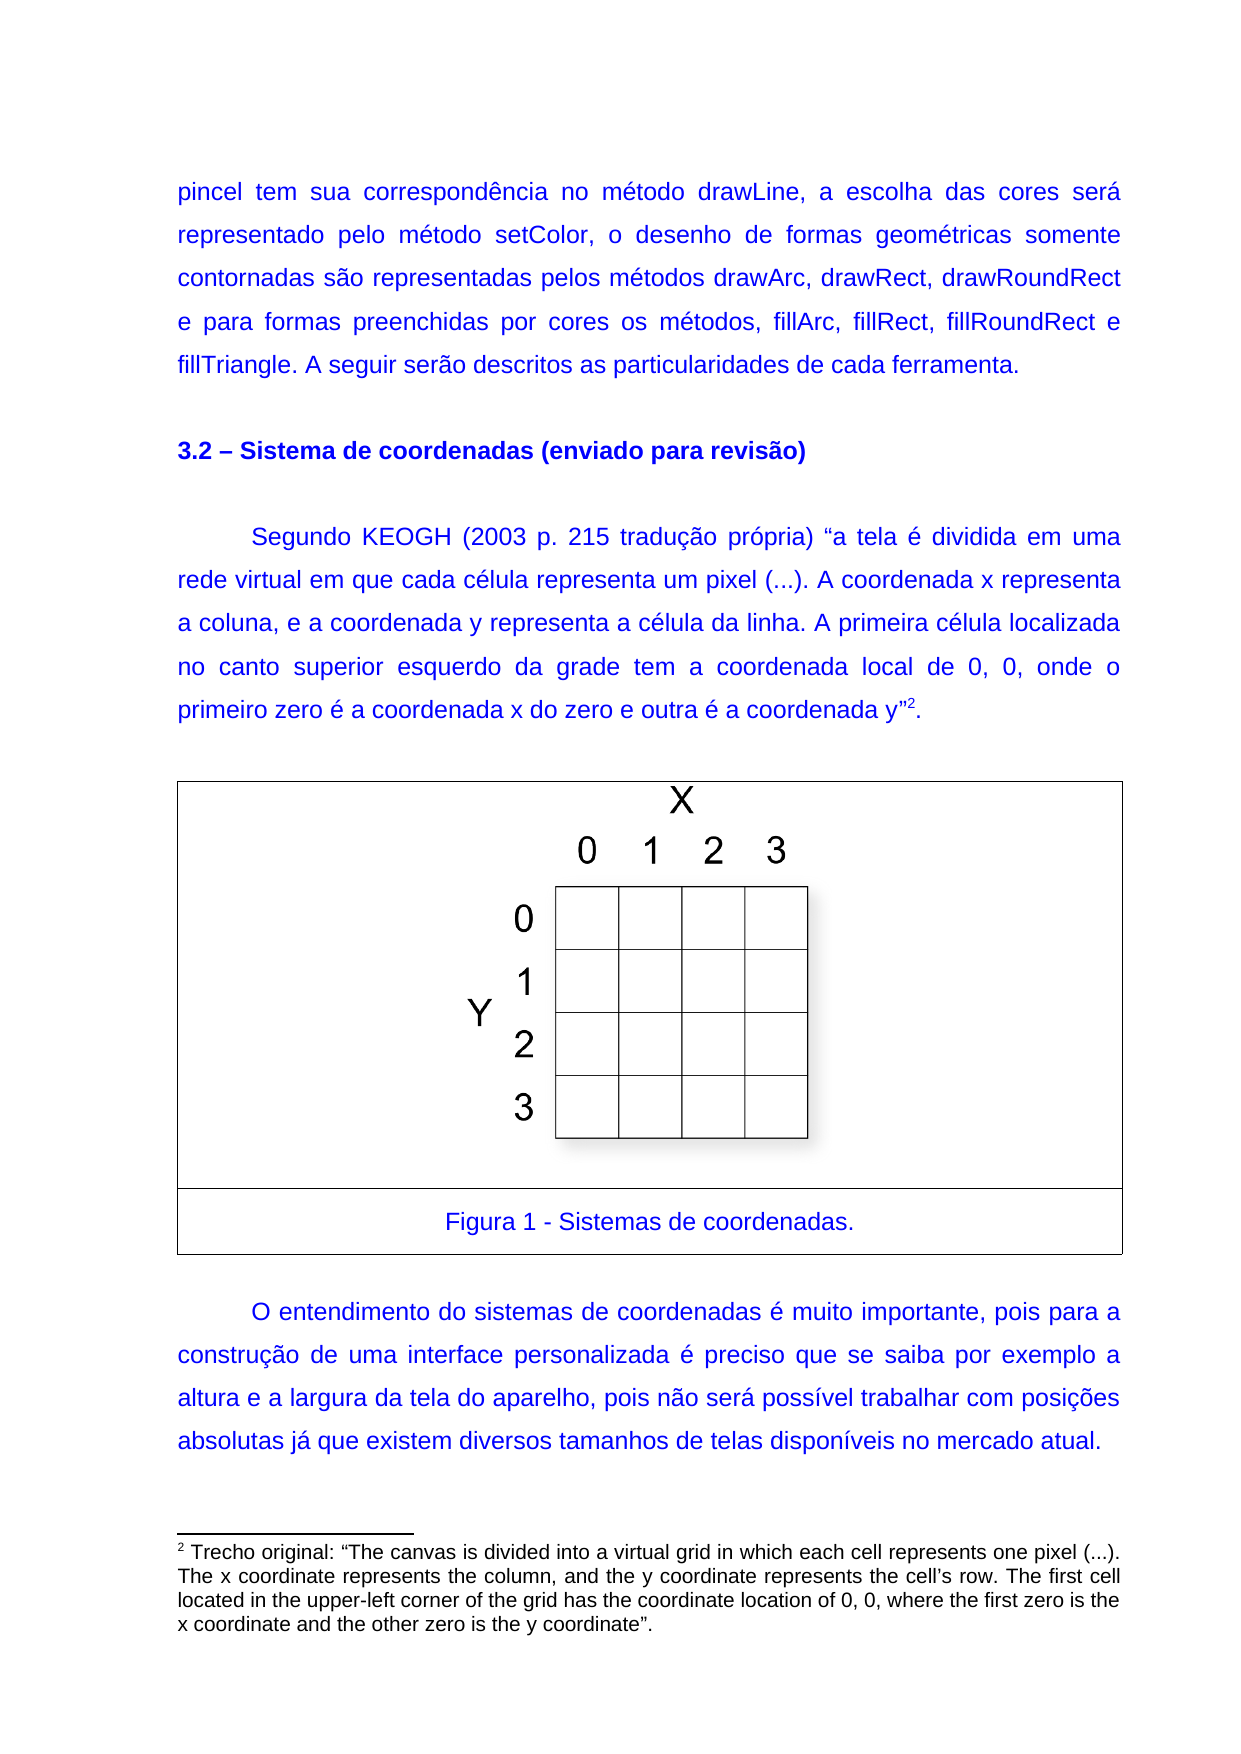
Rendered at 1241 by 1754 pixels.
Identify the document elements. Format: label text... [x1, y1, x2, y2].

table_header [178, 782, 1122, 1188]
picture [467, 786, 833, 1164]
text pincel tem sua correspondência no método drawLine, a escolha das cores será representado pelo método setColor, o desenho de formas geométricas somente contornadas são representadas pelos métodos drawArc, drawRect, drawRoundRect e para formas preenchidas por cores os métodos, fillArc, fillRect, fillRoundRect e fillTriangle. A seguir serão descritos as particularidades de cada ferramenta. [177, 177, 1122, 378]
subtitle 3.2 – Sistema de coordenadas (enviado para revisão) [177, 436, 1122, 465]
text Trecho original: “The canvas is divided into a virtual grid in which each cell represents one pixel (...). The x coordinate represents the column, and the y coordinate represents the cell’s row. The first cell located in the upper-left corner of the grid has the coordinate location of 0, 0, where the first zero is the x coordinate and the other zero is the y coordinate”. [177, 1540, 1122, 1636]
text Segundo KEOGH (2003 p. 215 tradução própria) “a tela é dividida em uma rede virtual em que cada célula representa um pixel (...). A coordenada x representa a coluna, e a coordenada y representa a célula da linha. A primeira célula localizada no canto superior esquerdo da grade tem a coordenada local de 0, 0, onde o primeiro zero é a coordenada x do zero e outra é a coordenada y”. [177, 522, 1122, 723]
text O entendimento do sistemas de coordenadas é muito importante, pois para a construção de uma interface personalizada é preciso que se saiba por exemplo a altura e a largura da tela do aparelho, pois não será possível trabalhar com posições absolutas já que existem diversos tamanhos de telas disponíveis no mercado atual. [177, 1297, 1122, 1455]
table_cell Figura 1 - Sistemas de coordenadas. [178, 1189, 1122, 1254]
